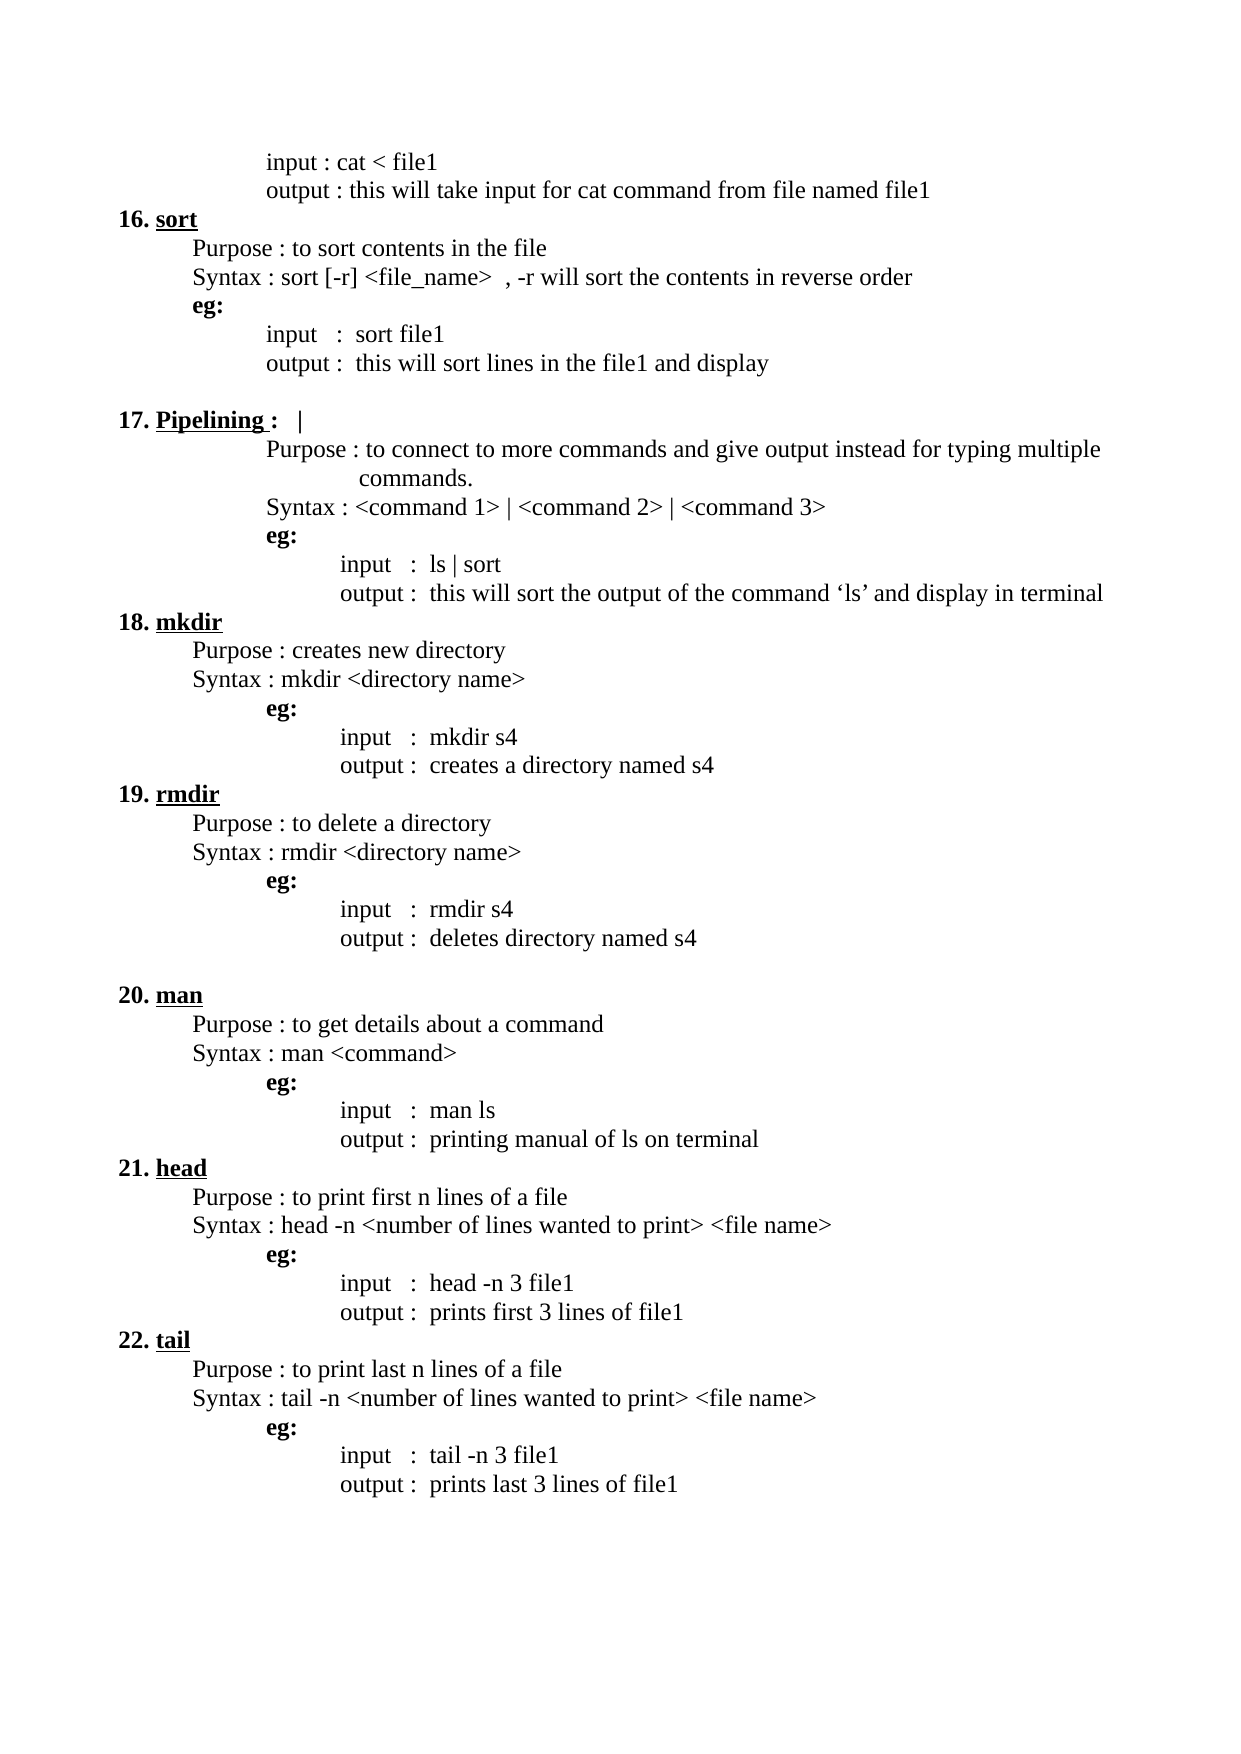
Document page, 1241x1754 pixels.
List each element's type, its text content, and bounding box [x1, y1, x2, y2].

text 19. rmdir [118, 779, 1122, 808]
text eg: [118, 693, 1122, 722]
text output : prints first 3 lines of file1 [118, 1297, 1122, 1326]
text 20. man [118, 981, 1122, 1009]
text 17. Pipelining : | [118, 406, 1122, 434]
text Syntax : man <command> [118, 1038, 1122, 1067]
text input : tail -n 3 file1 [118, 1441, 1122, 1469]
text eg: [118, 1239, 1122, 1268]
text 22. tail [118, 1326, 1122, 1354]
text eg: [118, 1067, 1122, 1096]
text output : this will sort the output of the command ‘ls’ and display in terminal [118, 578, 1122, 607]
text input : ls | sort [118, 549, 1122, 578]
text Purpose : to connect to more commands and give output instead for typing multiple commands. [118, 434, 1122, 492]
text Purpose : to sort contents in the file [118, 233, 1122, 262]
text Purpose : to get details about a command [118, 1009, 1122, 1038]
text eg: [118, 866, 1122, 894]
text Purpose : to delete a directory [118, 808, 1122, 837]
text Syntax : head -n <number of lines wanted to print> <file name> [118, 1211, 1122, 1239]
text output : deletes directory named s4 [118, 923, 1122, 952]
text eg: [118, 521, 1122, 549]
text Syntax : rmdir <directory name> [118, 837, 1122, 866]
text output : this will sort lines in the file1 and display [118, 348, 1122, 377]
text input : cat < file1 [118, 147, 1122, 176]
text Purpose : to print first n lines of a file [118, 1182, 1122, 1211]
text Purpose : creates new directory [118, 636, 1122, 664]
text eg: [118, 291, 1122, 319]
text 21. head [118, 1153, 1122, 1182]
text input : man ls [118, 1096, 1122, 1124]
text Syntax : tail -n <number of lines wanted to print> <file name> [118, 1383, 1122, 1412]
text 16. sort [118, 204, 1122, 233]
text output : this will take input for cat command from file named file1 [118, 176, 1122, 204]
text output : prints last 3 lines of file1 [118, 1469, 1122, 1498]
text Syntax : mkdir <directory name> [118, 664, 1122, 693]
text input : rmdir s4 [118, 894, 1122, 923]
text Purpose : to print last n lines of a file [118, 1354, 1122, 1383]
text output : printing manual of ls on terminal [118, 1124, 1122, 1153]
text input : mkdir s4 [118, 722, 1122, 751]
text input : sort file1 [118, 319, 1122, 348]
text 18. mkdir [118, 607, 1122, 636]
text output : creates a directory named s4 [118, 751, 1122, 779]
text input : head -n 3 file1 [118, 1268, 1122, 1297]
text Syntax : sort [-r] <file_name> , -r will sort the contents in reverse order [118, 262, 1122, 291]
text Syntax : <command 1> | <command 2> | <command 3> [118, 492, 1122, 521]
text eg: [118, 1412, 1122, 1441]
